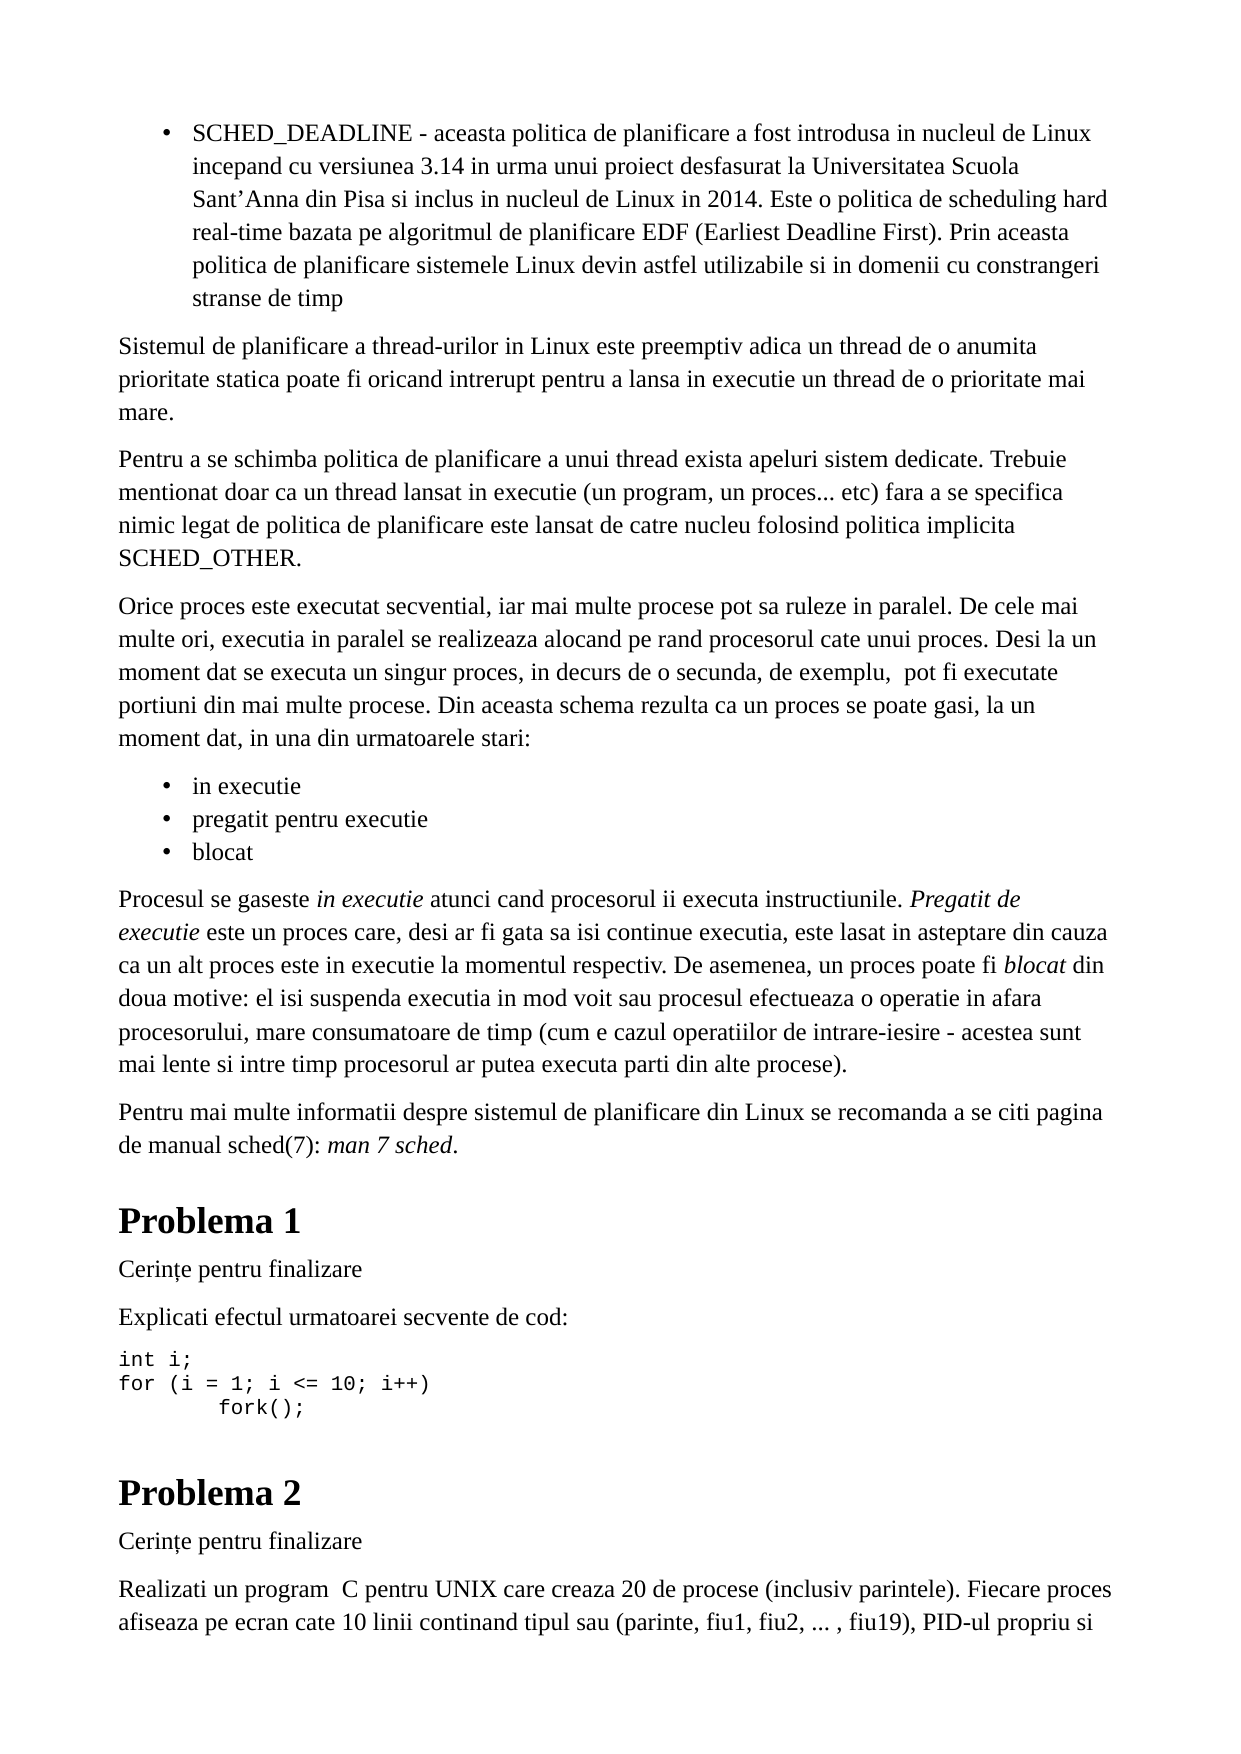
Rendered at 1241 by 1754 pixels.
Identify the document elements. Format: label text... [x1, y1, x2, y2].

text Pentru a se schimba politica de planificare a unui thread exista apeluri sistem dedicate. Trebuie mentionat doar ca un thread lansat in executie (un program, un proces... etc) fara a se specifica nimic legat de politica de planificare este lansat de catre nucleu folosind politica implicita SCHED_OTHER. [118, 444, 1122, 572]
subtitle Problema 1 [118, 1199, 1122, 1242]
text Explicati efectul urmatoarei secvente de cod: [118, 1302, 1122, 1331]
text Orice proces este executat secvential, iar mai multe procese pot sa ruleze in paralel. De cele mai multe ori, executia in paralel se realizeaza alocand pe rand procesorul cate unui proces. Desi la un moment dat se executa un singur proces, in decurs de o secunda, de exemplu, pot fi executate portiuni din mai multe procese. Din aceasta schema rezulta ca un proces se poate gasi, la un moment dat, in una din urmatoarele stari: [118, 591, 1122, 752]
text fork(); [118, 1397, 1122, 1420]
text Cerințe pentru finalizare [118, 1254, 1122, 1283]
text Cerințe pentru finalizare [118, 1526, 1122, 1555]
text Realizati un program C pentru UNIX care creaza 20 de procese (inclusiv parintele). Fiecare proces afiseaza pe ecran cate 10 linii continand tipul sau (parinte, fiu1, fiu2, ... , fiu19), PID-ul propriu si [118, 1574, 1122, 1636]
list in executie [162, 771, 1122, 799]
list SCHED_DEADLINE - aceasta politica de planificare a fost introdusa in nucleul de Linux incepand cu versiunea 3.14 in urma unui proiect desfasurat la Universitatea Scuola Sant’Anna din Pisa si inclus in nucleul de Linux in 2014. Este o politica de scheduling hard real-time bazata pe algoritmul de planificare EDF (Earliest Deadline First). Prin aceasta politica de planificare sistemele Linux devin astfel utilizabile si in domenii cu constrangeri stranse de timp [162, 118, 1122, 312]
list blocat [162, 837, 1122, 866]
list pregatit pentru executie [162, 804, 1122, 833]
text Sistemul de planificare a thread-urilor in Linux este preemptiv adica un thread de o anumita prioritate statica poate fi oricand intrerupt pentru a lansa in executie un thread de o prioritate mai mare. [118, 331, 1122, 426]
text for (i = 1; i <= 10; i++) [118, 1373, 1122, 1397]
subtitle Problema 2 [118, 1471, 1122, 1514]
text Pentru mai multe informatii despre sistemul de planificare din Linux se recomanda a se citi pagina de manual sched(7): man 7 sched. [118, 1097, 1122, 1159]
text int i; [118, 1349, 1122, 1373]
text Procesul se gaseste in executie atunci cand procesorul ii executa instructiunile. Pregatit de executie este un proces care, desi ar fi gata sa isi continue executia, este lasat in asteptare din cauza ca un alt proces este in executie la momentul respectiv. De asemenea, un proces poate fi blocat din doua motive: el isi suspenda executia in mod voit sau procesul efectueaza o operatie in afara procesorului, mare consumatoare de timp (cum e cazul operatiilor de intrare-iesire - acestea sunt mai lente si intre timp procesorul ar putea executa parti din alte procese). [118, 884, 1122, 1078]
